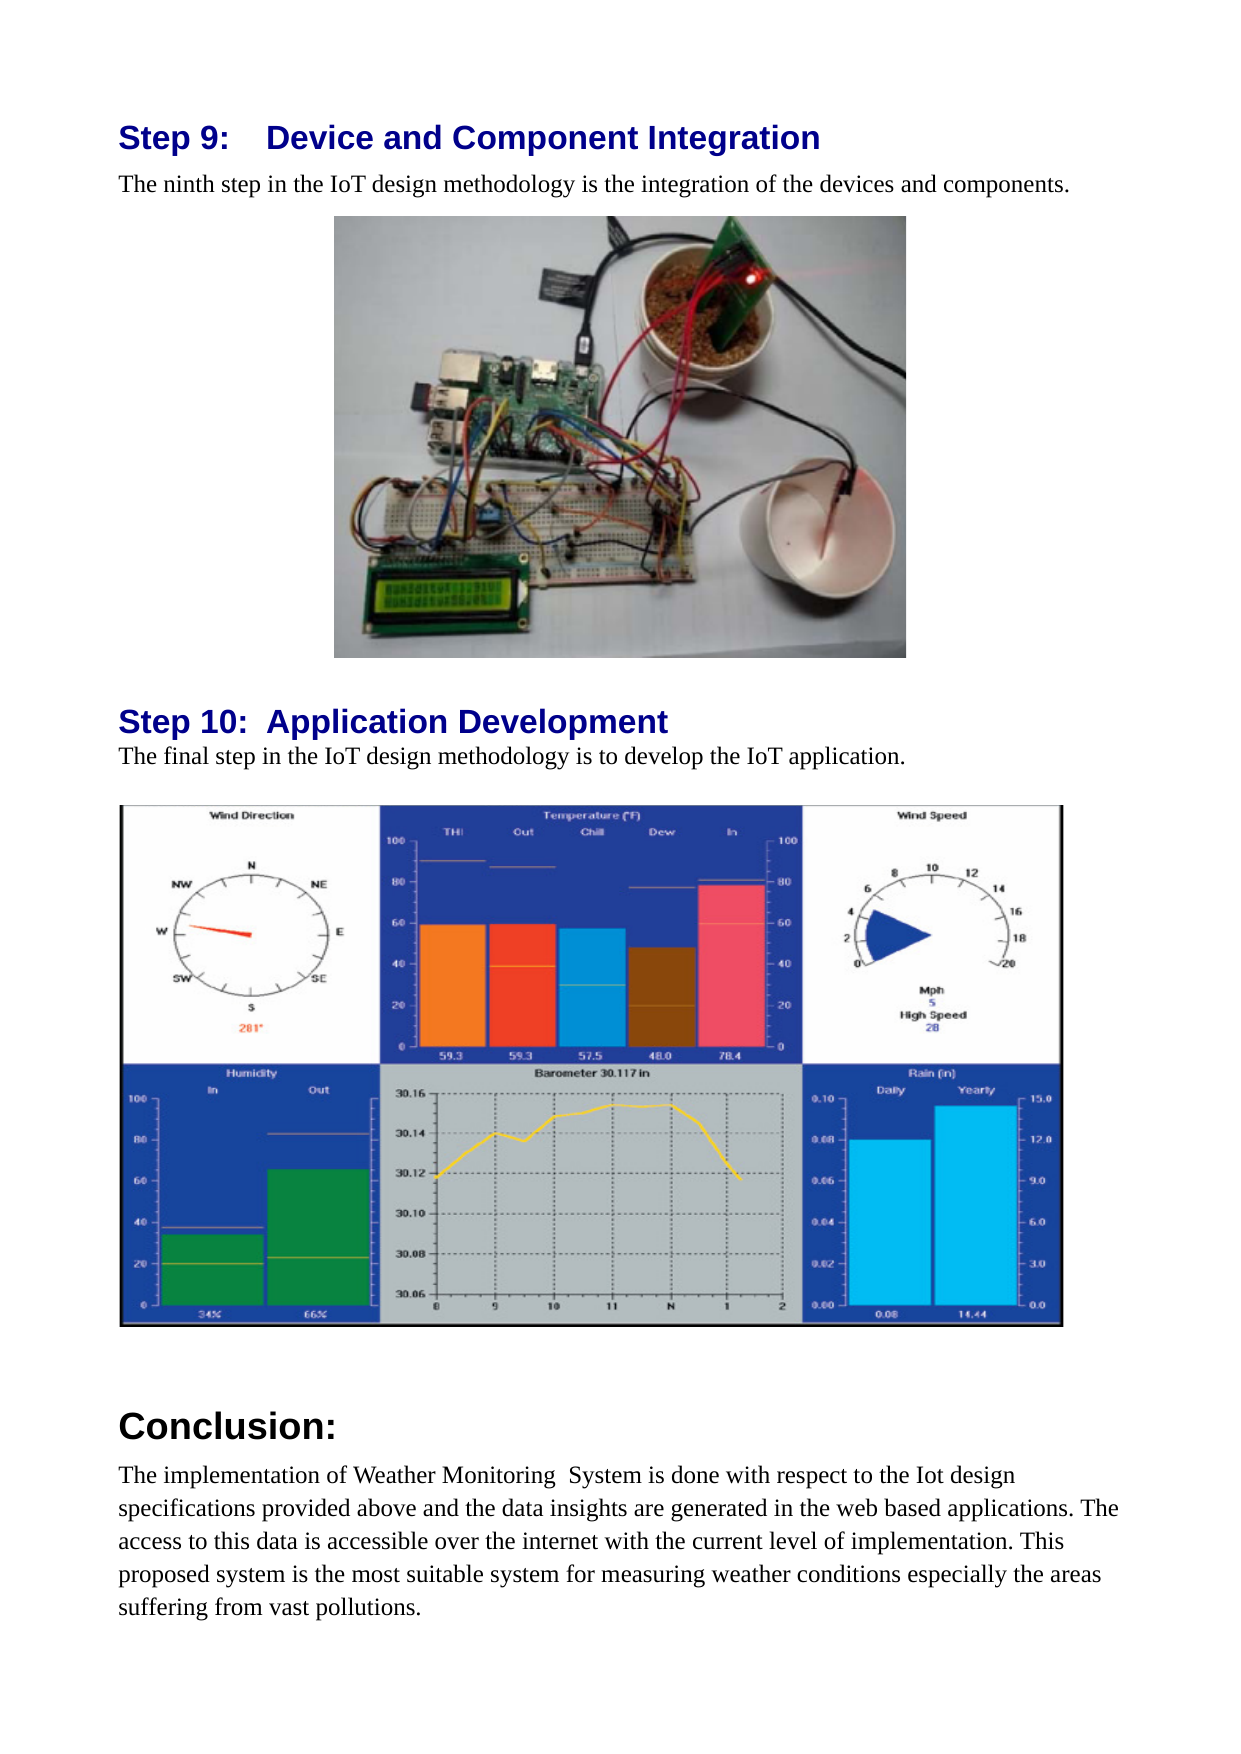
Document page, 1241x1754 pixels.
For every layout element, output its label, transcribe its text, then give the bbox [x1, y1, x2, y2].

picture [334, 216, 907, 658]
subtitle Conclusion: [118, 1404, 1122, 1447]
text The final step in the IoT design methodology is to develop the IoT application. [118, 741, 1122, 770]
subtitle Step 9: Device and Component Integration [118, 118, 1122, 157]
text The implementation of Weather Monitoring System is done with respect to the Iot design specifications provided above and the data insights are generated in the web based applications. The access to this data is accessible over the internet with the current level of implementation. This proposed system is the most suitable system for measuring weather conditions especially the areas suffering from vast pollutions. [118, 1460, 1122, 1621]
picture [119, 805, 1064, 1327]
subtitle Step 10: Application Development [118, 702, 1122, 741]
text The ninth step in the IoT design methodology is the integration of the devices and components. [118, 169, 1122, 198]
